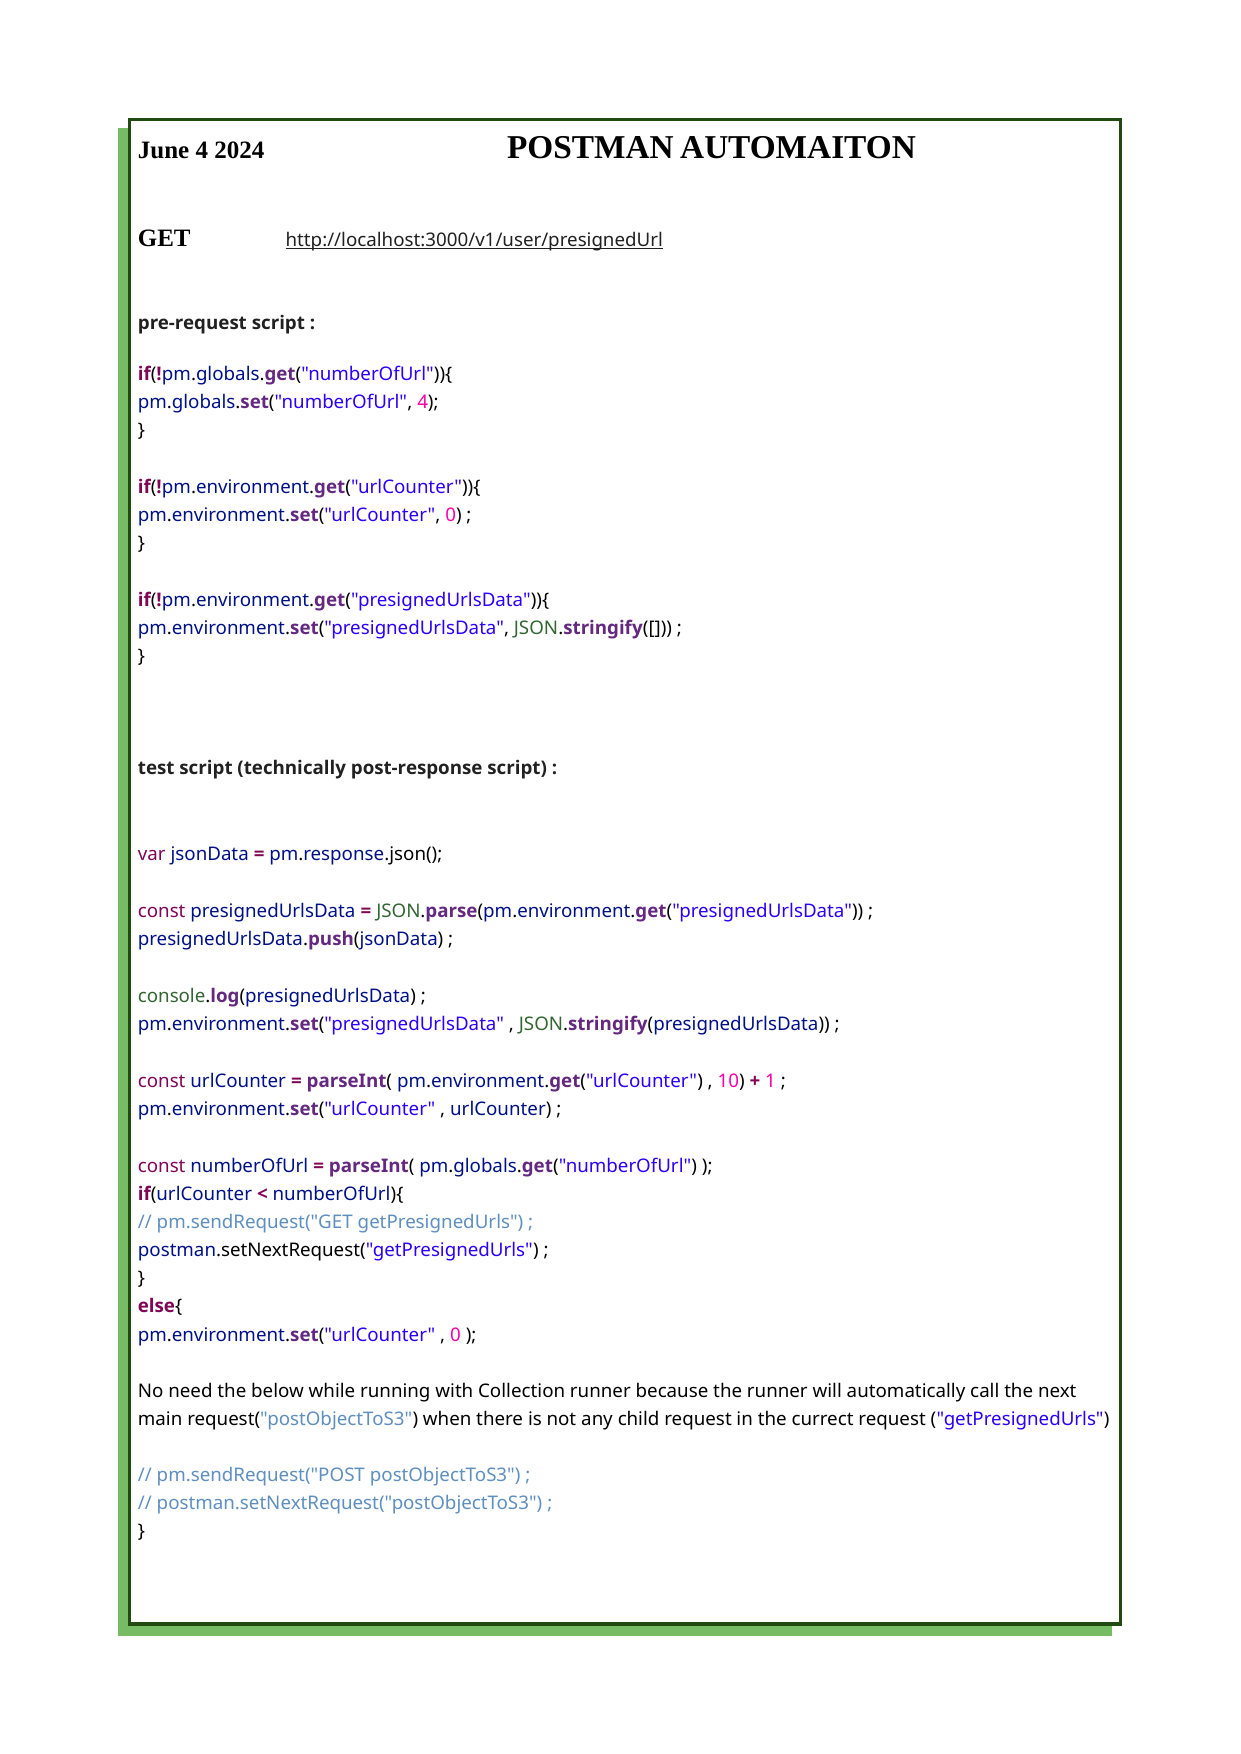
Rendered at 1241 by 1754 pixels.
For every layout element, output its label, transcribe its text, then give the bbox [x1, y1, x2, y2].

text test script (technically post-response script) : [138, 755, 1113, 780]
text const urlCounter = parseInt( pm.environment.get("urlCounter") , 10) + 1 ; [138, 1064, 1113, 1093]
text GET http://localhost:3000/v1/user/presignedUrl [138, 223, 1113, 252]
text if(urlCounter < numberOfUrl){ [138, 1178, 1113, 1206]
text else{ [138, 1290, 1113, 1318]
text pm.environment.set("urlCounter" , 0 ); [138, 1318, 1113, 1346]
text } [138, 1515, 1113, 1543]
text } [138, 527, 1113, 555]
text June 4 2024 POSTMAN AUTOMAITON [138, 127, 1113, 166]
text No need the below while running with Collection runner because the runner will automatically call the next main request("postObjectToS3") when there is not any child request in the currect request ("getPresignedUrls") [138, 1374, 1113, 1431]
text if(!pm.environment.get("presignedUrlsData")){ [138, 584, 1113, 612]
text pm.globals.set("numberOfUrl", 4); [138, 386, 1113, 414]
text pm.environment.set("presignedUrlsData" , JSON.stringify(presignedUrlsData)) ; [138, 1008, 1113, 1036]
text } [138, 1262, 1113, 1290]
text const numberOfUrl = parseInt( pm.globals.get("numberOfUrl") ); [138, 1149, 1113, 1178]
text postman.setNextRequest("getPresignedUrls") ; [138, 1234, 1113, 1262]
text const presignedUrlsData = JSON.parse(pm.environment.get("presignedUrlsData")) ; [138, 894, 1113, 923]
text presignedUrlsData.push(jsonData) ; [138, 923, 1113, 951]
text pre-request script : if(!pm.globals.get("numberOfUrl")){ [138, 309, 1113, 386]
text // pm.sendRequest("GET getPresignedUrls") ; [138, 1206, 1113, 1234]
text // pm.sendRequest("POST postObjectToS3") ; [138, 1459, 1113, 1487]
text pm.environment.set("presignedUrlsData", JSON.stringify([])) ; [138, 612, 1113, 640]
text // postman.setNextRequest("postObjectToS3") ; [138, 1487, 1113, 1515]
text if(!pm.environment.get("urlCounter")){ [138, 471, 1113, 499]
text console.log(presignedUrlsData) ; [138, 979, 1113, 1008]
text pm.environment.set("urlCounter" , urlCounter) ; [138, 1093, 1113, 1121]
text } [138, 414, 1113, 442]
text } [138, 640, 1113, 668]
text var jsonData = pm.response.json(); [138, 838, 1113, 866]
text pm.environment.set("urlCounter", 0) ; [138, 499, 1113, 527]
